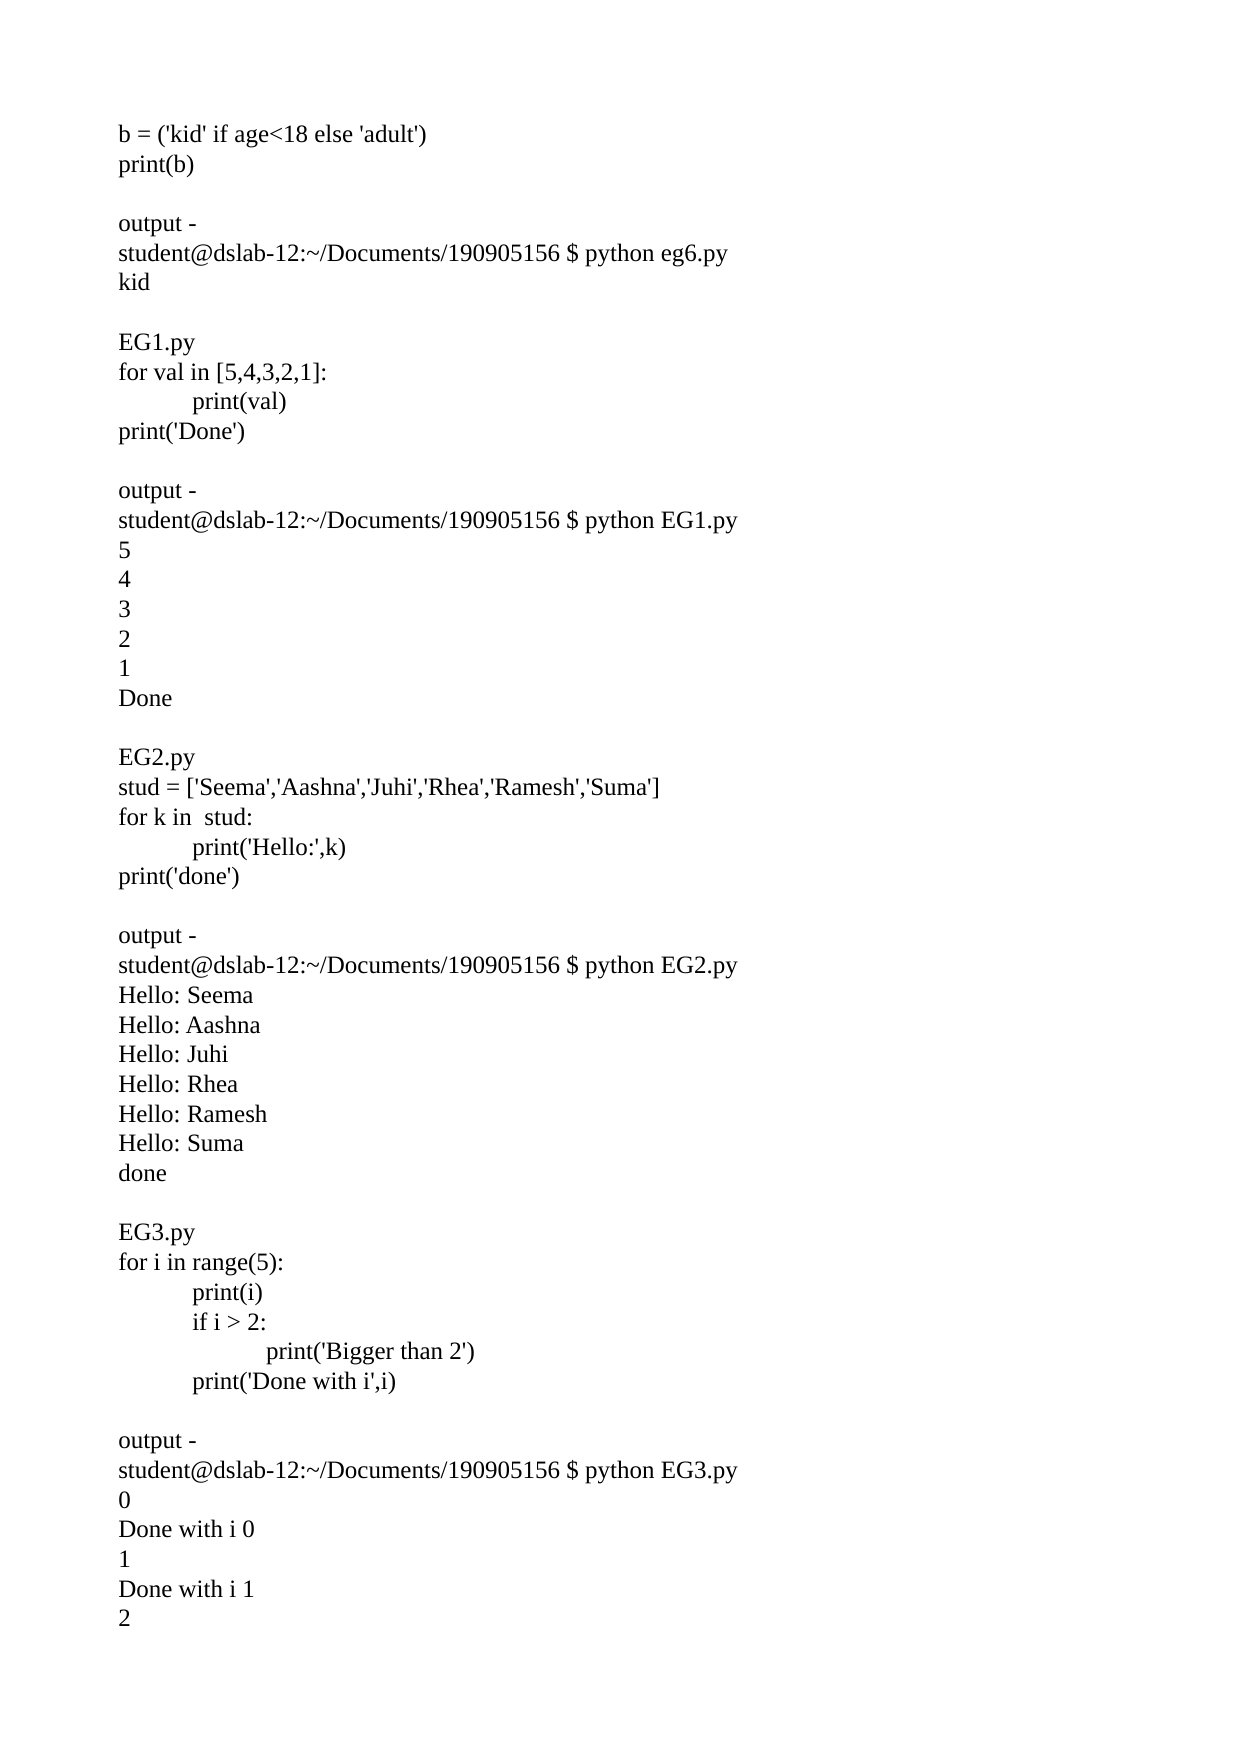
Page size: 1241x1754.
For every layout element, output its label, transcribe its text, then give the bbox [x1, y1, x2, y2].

text Hello: Rhea [118, 1068, 1122, 1098]
text student@dslab-12:~/Documents/190905156 $ python EG1.py [118, 504, 1122, 534]
text Done [118, 682, 1122, 712]
text for val in [5,4,3,2,1]: [118, 356, 1122, 385]
text for i in range(5): [118, 1246, 1122, 1276]
text print(i) [118, 1276, 1122, 1306]
text output - [118, 1424, 1122, 1454]
text Hello: Seema [118, 979, 1122, 1009]
text 3 [118, 593, 1122, 623]
text Hello: Ramesh [118, 1098, 1122, 1127]
text EG3.py [118, 1217, 1122, 1246]
text output - [118, 920, 1122, 949]
text Done with i 0 [118, 1513, 1122, 1543]
text done [118, 1157, 1122, 1187]
text 0 [118, 1484, 1122, 1513]
text print(val) [118, 385, 1122, 415]
text b = ('kid' if age<18 else 'adult') [118, 118, 1122, 148]
text EG1.py [118, 326, 1122, 356]
text Hello: Suma [118, 1127, 1122, 1157]
text Done with i 1 [118, 1573, 1122, 1602]
text output - [118, 207, 1122, 237]
text stud = ['Seema','Aashna','Juhi','Rhea','Ramesh','Suma'] [118, 771, 1122, 801]
text 2 [118, 1602, 1122, 1632]
text student@dslab-12:~/Documents/190905156 $ python EG2.py [118, 949, 1122, 979]
text for k in stud: [118, 801, 1122, 831]
text 5 [118, 534, 1122, 563]
text EG2.py [118, 742, 1122, 771]
text student@dslab-12:~/Documents/190905156 $ python eg6.py [118, 237, 1122, 267]
text 4 [118, 563, 1122, 593]
text 1 [118, 1543, 1122, 1573]
text print('Bigger than 2') [118, 1335, 1122, 1365]
text print('Done with i',i) [118, 1365, 1122, 1395]
text 1 [118, 652, 1122, 682]
text student@dslab-12:~/Documents/190905156 $ python EG3.py [118, 1454, 1122, 1484]
text Hello: Aashna [118, 1009, 1122, 1038]
text print('done') [118, 860, 1122, 890]
text 2 [118, 623, 1122, 652]
text print('Hello:',k) [118, 831, 1122, 860]
text output - [118, 474, 1122, 504]
text print('Done') [118, 415, 1122, 445]
text Hello: Juhi [118, 1038, 1122, 1068]
text print(b) [118, 148, 1122, 177]
text if i > 2: [118, 1306, 1122, 1335]
text kid [118, 267, 1122, 296]
